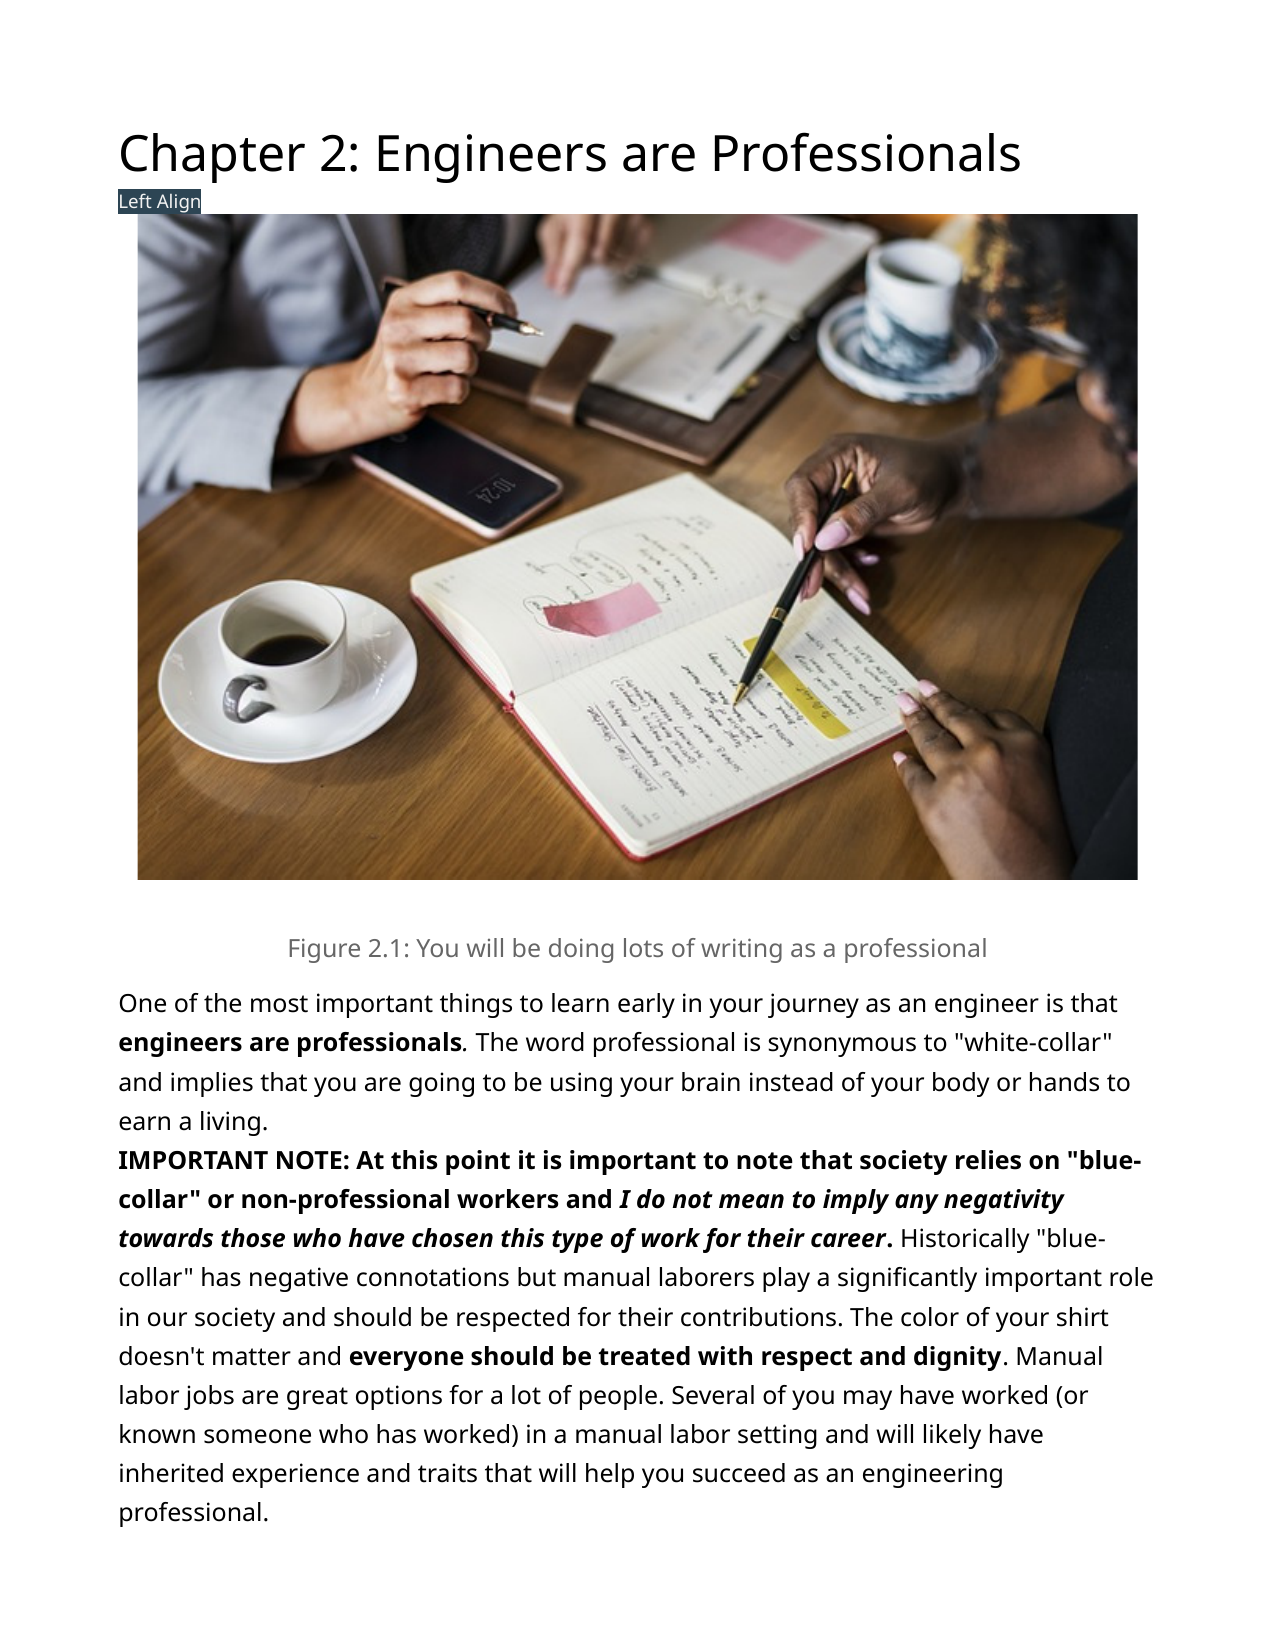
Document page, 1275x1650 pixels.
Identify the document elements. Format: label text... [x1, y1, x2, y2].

text IMPORTANT NOTE: At this point it is important to note that society relies on "blue-collar" or non-professional workers and I do not mean to imply any negativity towards those who have chosen this type of work for their career. Historically "blue-collar" has negative connotations but manual laborers play a significantly important role in our society and should be respected for their contributions. The color of your shirt doesn't matter and everyone should be treated with respect and dignity. Manual labor jobs are great options for a lot of people. Several of you may have worked (or known someone who has worked) in a manual labor setting and will likely have inherited experience and traits that will help you succeed as an engineering professional. [118, 1143, 1157, 1529]
text Left Align [118, 186, 1157, 214]
text One of the most important things to learn early in your journey as an engineer is that engineers are professionals. The word professional is synonymous to "white-collar" and implies that you are going to be using your brain instead of your body or hands to earn a living. [118, 986, 1157, 1137]
subtitle Chapter 2: Engineers are Professionals [118, 118, 1157, 186]
text Figure 2.1: You will be doing lots of writing as a professional [118, 931, 1157, 965]
picture [137, 214, 1138, 880]
